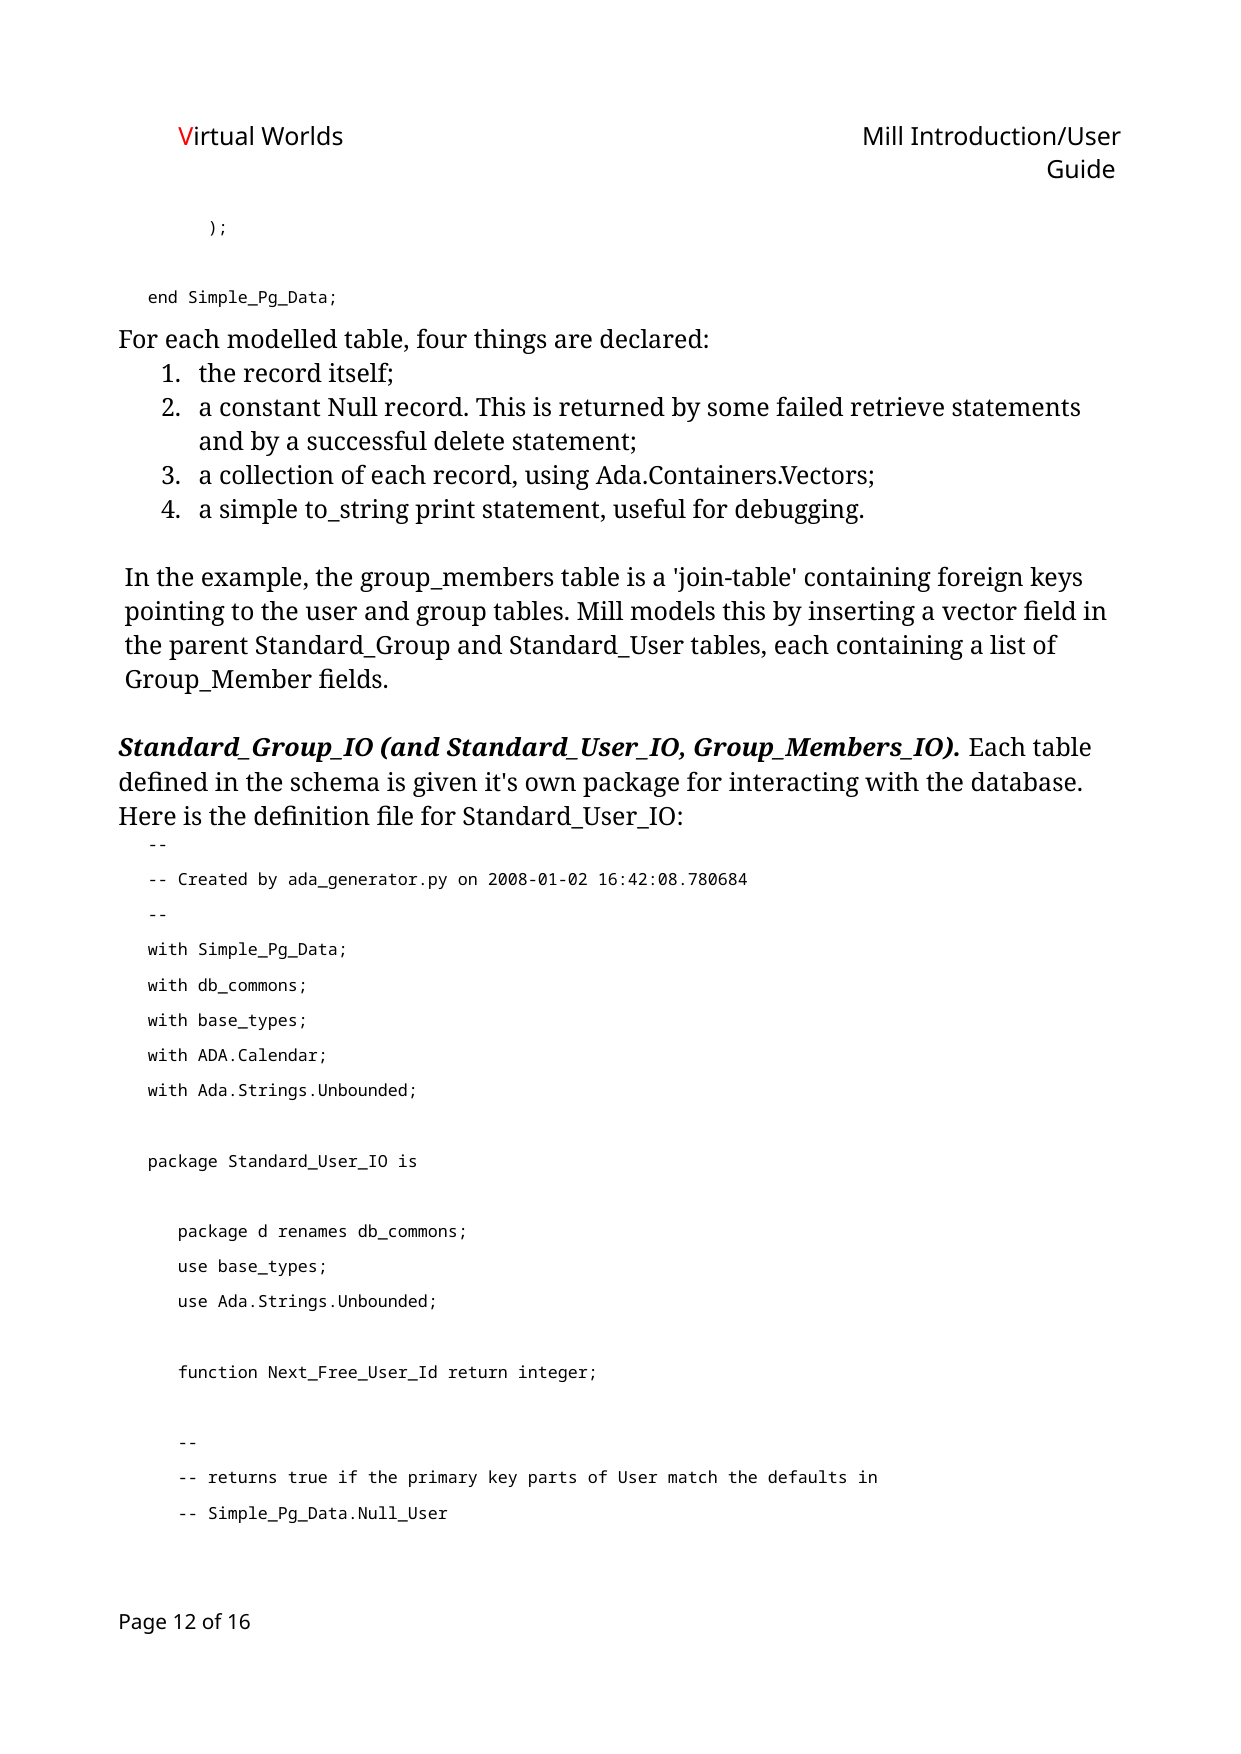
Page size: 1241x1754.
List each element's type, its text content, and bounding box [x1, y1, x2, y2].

text use Ada.Strings.Unbounded; [148, 1290, 1122, 1313]
text end Simple_Pg_Data; [148, 286, 1122, 309]
list a simple to_string print statement, useful for debugging. [192, 492, 1122, 526]
list In the example, the group_members table is a 'join-table' containing foreign keys pointing to the user and group tables. Mill models this by inserting a vector field in the parent Standard_Group and Standard_User tables, each containing a list of Group_Member fields. [118, 560, 1122, 696]
text package d renames db_commons; [148, 1219, 1122, 1242]
text -- [148, 1431, 1122, 1453]
list the record itself; [192, 355, 1122, 389]
text function Next_Free_User_Id return integer; [148, 1360, 1122, 1383]
text with base_types; [148, 1008, 1122, 1031]
text -- Simple_Pg_Data.Null_User [148, 1501, 1122, 1524]
text -- returns true if the primary key parts of User match the defaults in [148, 1466, 1122, 1489]
list a collection of each record, using Ada.Containers.Vectors; [192, 458, 1122, 492]
text with ADA.Calendar; [148, 1043, 1122, 1066]
text -- Created by ada_generator.py on 2008-01-02 16:42:08.780684 [148, 867, 1122, 890]
text with Ada.Strings.Unbounded; [148, 1079, 1122, 1101]
text ); [148, 216, 1122, 238]
text with Simple_Pg_Data; [148, 938, 1122, 961]
text with db_commons; [148, 973, 1122, 996]
text use base_types; [148, 1255, 1122, 1277]
text Standard_Group_IO (and Standard_User_IO, Group_Members_IO). Each table defined in the schema is given it's own package for interacting with the database. Here is the definition file for Standard_User_IO: [118, 730, 1122, 832]
text For each modelled table, four things are declared: [118, 321, 1122, 355]
text -- [148, 832, 1122, 855]
list a constant Null record. This is returned by some failed retrieve statements and by a successful delete statement; [192, 389, 1122, 458]
text package Standard_User_IO is [148, 1149, 1122, 1172]
text -- [148, 903, 1122, 925]
